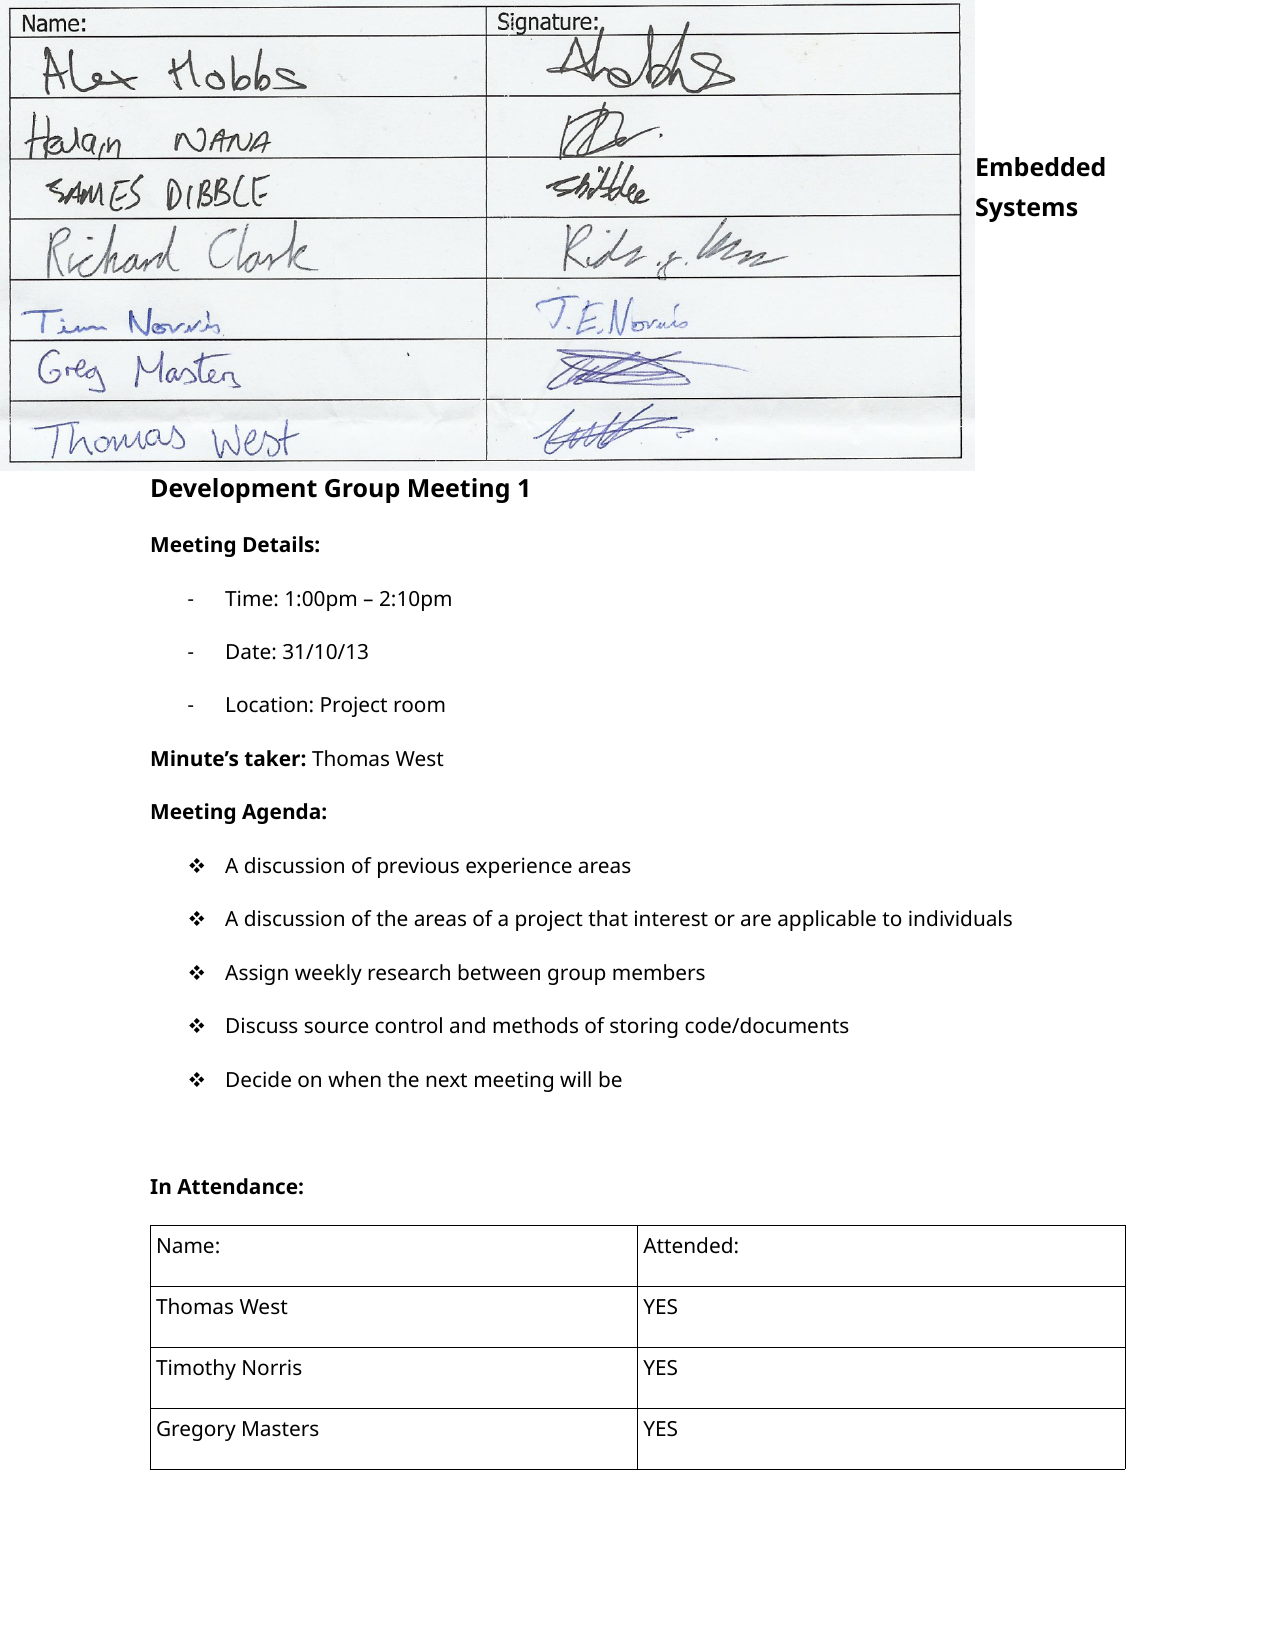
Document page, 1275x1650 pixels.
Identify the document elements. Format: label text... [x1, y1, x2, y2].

table_cell YES [638, 1348, 1125, 1408]
list Location: Project room [187, 691, 1125, 719]
text In Attendance: [150, 1172, 1125, 1200]
text Embedded Systems Development Group Meeting 1 [150, 150, 1125, 504]
list Time: 1:00pm – 2:10pm [187, 584, 1125, 612]
text Minute’s taker: Thomas West [150, 744, 1125, 772]
table_cell YES [638, 1287, 1125, 1347]
list A discussion of the areas of a project that interest or are applicable to individuals [187, 904, 1125, 933]
list Discuss source control and methods of storing code/documents [187, 1011, 1125, 1040]
list Assign weekly research between group members [187, 958, 1125, 986]
list A discussion of previous experience areas [187, 851, 1125, 879]
text Meeting Agenda: [150, 797, 1125, 826]
table_cell Thomas West [151, 1287, 637, 1347]
table_cell Gregory Masters [151, 1409, 637, 1469]
list Date: 31/10/13 [187, 637, 1125, 666]
table_header Name: [151, 1226, 637, 1286]
table_cell Timothy Norris [151, 1348, 637, 1408]
text Meeting Details: [150, 530, 1125, 559]
table_cell YES [638, 1409, 1125, 1469]
picture [0, 0, 975, 471]
list Decide on when the next meeting will be [187, 1065, 1125, 1093]
table_header Attended: [638, 1226, 1125, 1286]
